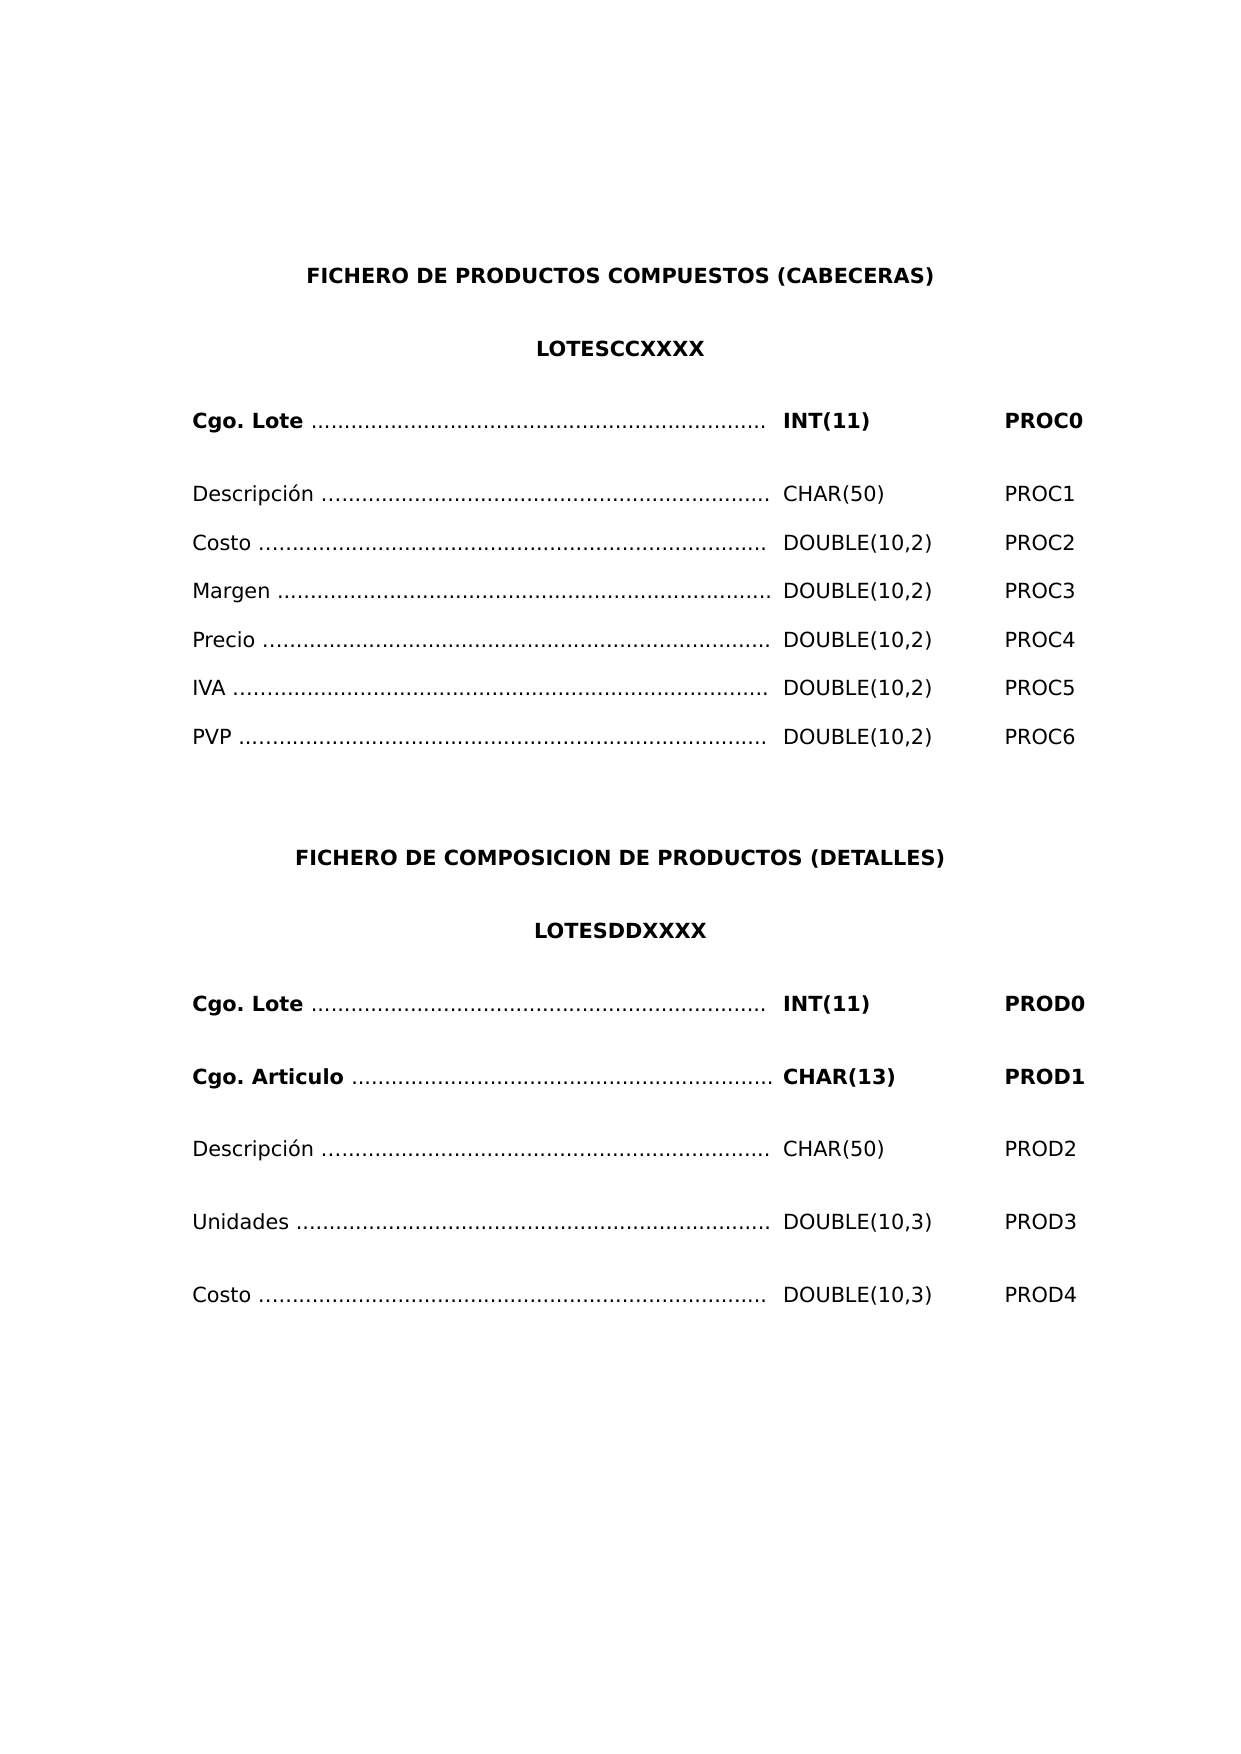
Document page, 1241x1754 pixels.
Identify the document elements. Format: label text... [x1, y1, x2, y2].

text Cgo. Articulo ................................................................ CHAR(13) PROD1 [118, 1065, 1122, 1089]
text LOTESCCXXXX [118, 337, 1122, 361]
text PVP ...….......................................................................... DOUBLE(10,2) PROC6 [118, 725, 1122, 749]
text Costo ….......................................................................... DOUBLE(10,2) PROC2 [118, 531, 1122, 555]
text IVA ….….......................................................................... DOUBLE(10,2) PROC5 [118, 676, 1122, 701]
text Margen ........................................................................... DOUBLE(10,2) PROC3 [118, 579, 1122, 603]
text FICHERO DE PRODUCTOS COMPUESTOS (CABECERAS) [118, 264, 1122, 288]
text Descripción …................................................................. CHAR(50) PROC1 [118, 482, 1122, 506]
text Cgo. Lote ..................................................................... INT(11) PROC0 [118, 409, 1122, 434]
text Cgo. Lote ..................................................................... INT(11) PROD0 [118, 992, 1122, 1016]
text Unidades ........................................................................ DOUBLE(10,3) PROD3 [118, 1210, 1122, 1234]
text Costo ….......................................................................... DOUBLE(10,3) PROD4 [118, 1283, 1122, 1307]
text Descripción …................................................................. CHAR(50) PROD2 [118, 1137, 1122, 1162]
text Precio ….......................................................................... DOUBLE(10,2) PROC4 [118, 628, 1122, 652]
text FICHERO DE COMPOSICION DE PRODUCTOS (DETALLES) [118, 846, 1122, 871]
text LOTESDDXXXX [118, 919, 1122, 943]
